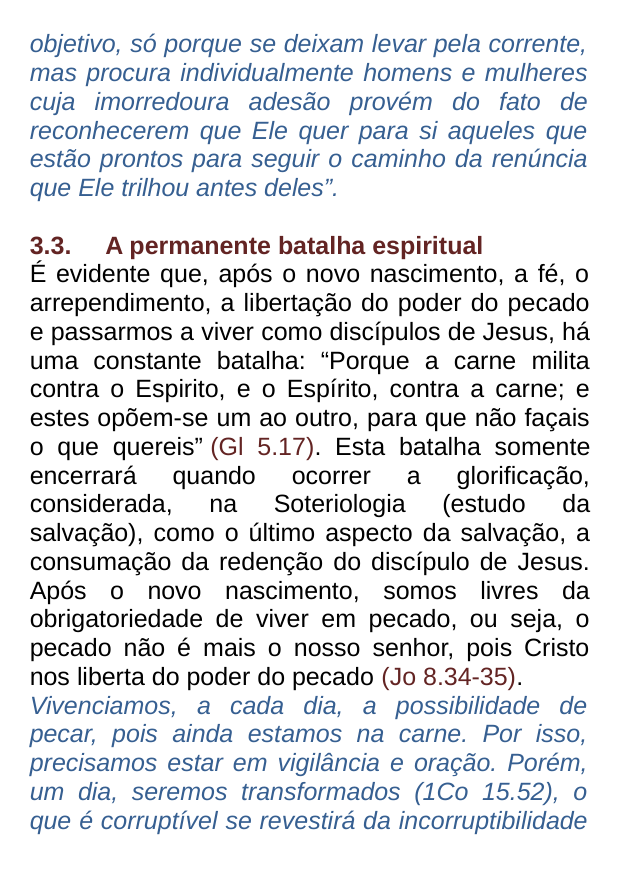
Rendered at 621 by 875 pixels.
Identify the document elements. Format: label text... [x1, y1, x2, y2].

text É evidente que, após o novo nascimento, a fé, o arrependimento, a libertação do poder do pecado e passarmos a viver como discípulos de Jesus, há uma constante batalha: “Porque a carne milita contra o Espirito, e o Espírito, contra a carne; e estes opõem-se um ao outro, para que não façais o que quereis” (Gl 5.17). Esta batalha somente encerrará quando ocorrer a glorificação, considerada, na Soteriologia (estudo da salvação), como o último aspecto da salvação, a consumação da redenção do discípulo de Jesus. Após o novo nascimento, somos livres da obrigatoriedade de viver em pecado, ou seja, o pecado não é mais o nosso senhor, pois Cristo nos liberta do poder do pecado (Jo 8.34-35). [29, 259, 591, 691]
text Vivenciamos, a cada dia, a possibilidade de pecar, pois ainda estamos na carne. Por isso, precisamos estar em vigilância e oração. Porém, um dia, seremos transformados (1Co 15.52), o que é corruptível se revestirá da incorruptibilidade [29, 691, 591, 834]
text objetivo, só porque se deixam levar pela corrente, mas procura individualmente homens e mulheres cuja imorredoura adesão provém do fato de reconhecerem que Ele quer para si aqueles que estão prontos para seguir o caminho da renúncia que Ele trilhou antes deles”. [29, 29, 591, 202]
text 3.3. A permanente batalha espiritual [29, 231, 591, 259]
